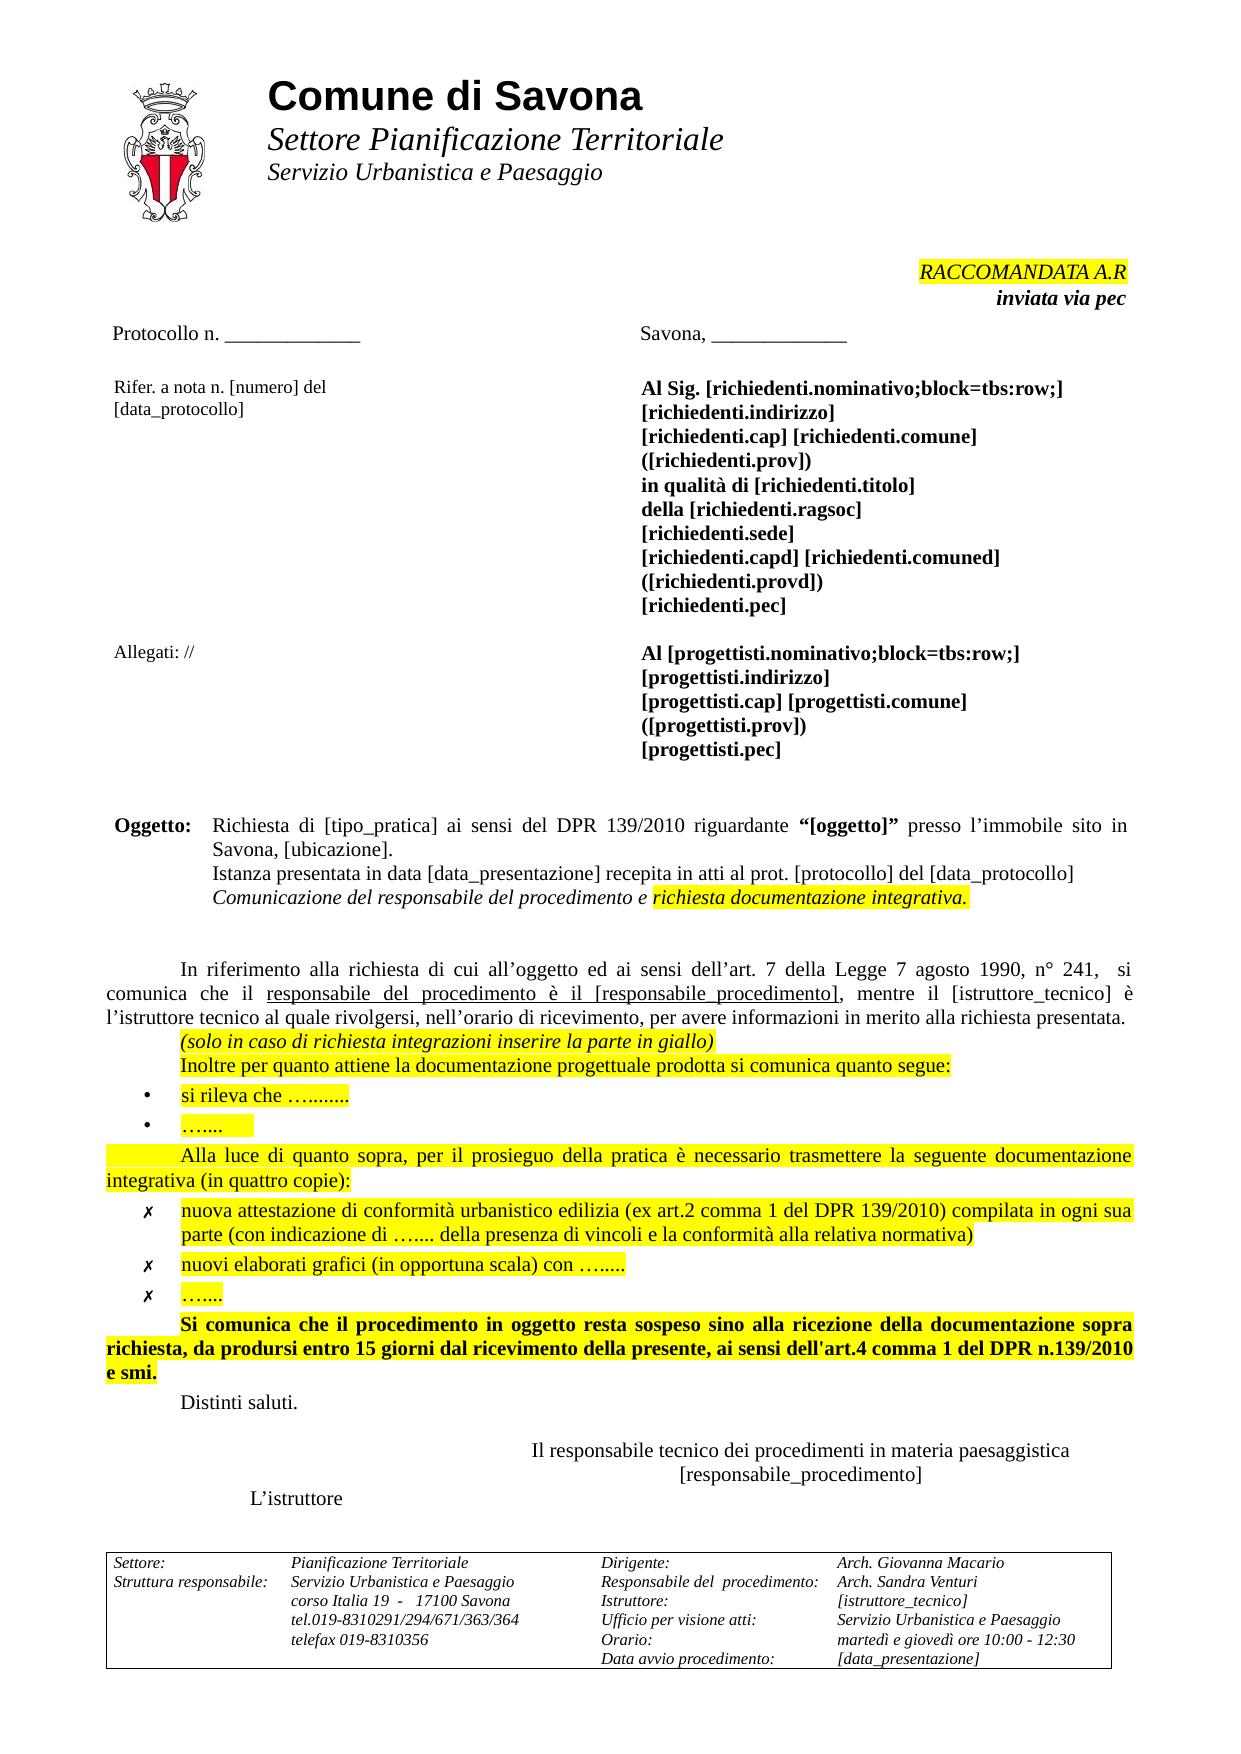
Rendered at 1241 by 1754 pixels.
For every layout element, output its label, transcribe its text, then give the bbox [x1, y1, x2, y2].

list nuova attestazione di conformità urbanistico edilizia (ex art.2 comma 1 del DPR 139/2010) compilata in ogni sua parte (con indicazione di ….... della presenza di vincoli e la conformità alla relativa normativa) [144, 1197, 1134, 1246]
table_cell Al [progettisti.nominativo;block=tbs:row;] [progettisti.indirizzo] [progettisti.cap] [progettisti.comune] ([progettisti.prov]) [progettisti.pec] [634, 641, 1107, 788]
table_cell [491, 1486, 1110, 1510]
table_header RACCOMANDATA A.R inviata via pec [634, 254, 1134, 316]
list ….... [144, 1282, 1134, 1306]
table_cell Savona, _____________ [634, 316, 1134, 351]
text Inoltre per quanto attiene la documentazione progettuale prodotta si comunica quanto segue: [106, 1053, 1134, 1077]
table_header Rifer. a nota n. [numero] del [data_protocollo] [106, 376, 455, 641]
table_header Il responsabile tecnico dei procedimenti in materia paesaggistica [responsabile_procedimento] [491, 1438, 1110, 1486]
table_header Richiesta di [tipo_pratica] ai sensi del DPR 139/2010 riguardante “[oggetto]” presso l’immobile sito in Savona, [ubicazione]. Istanza presentata in data [data_presentazione] recepita in atti al prot. [protocollo] del [data_protocollo] Comunicazione del responsabile del procedimento e richiesta documentazione integrativa. [205, 813, 1135, 909]
table_header [106, 1438, 491, 1486]
table_cell Protocollo n. _____________ [106, 316, 634, 351]
table_header [455, 376, 634, 641]
list ….... [144, 1113, 1134, 1137]
table_header Oggetto: [107, 813, 205, 909]
table_cell L’istruttore [106, 1486, 491, 1510]
text Si comunica che il procedimento in oggetto resta sospeso sino alla ricezione della documentazione sopra richiesta, da prodursi entro 15 giorni dal ricevimento della presente, ai sensi dell'art.4 comma 1 del DPR n.139/2010 e smi. [106, 1312, 1134, 1384]
table_cell Allegati: // [106, 641, 455, 788]
text (solo in caso di richiesta integrazioni inserire la parte in giallo) [106, 1029, 1134, 1053]
table_header Al Sig. [richiedenti.nominativo;block=tbs:row;] [richiedenti.indirizzo] [richiedenti.cap] [richiedenti.comune] ([richiedenti.prov]) in qualità di [richiedenti.titolo] della [richiedenti.ragsoc] [richiedenti.sede] [richiedenti.capd] [richiedenti.comuned] ([richiedenti.provd]) [richiedenti.pec] [634, 376, 1107, 641]
list nuovi elaborati grafici (in opportuna scala) con …..... [144, 1252, 1134, 1276]
list si rileva che …........ [144, 1083, 1134, 1107]
picture [123, 83, 205, 222]
text Alla luce di quanto sopra, per il prosieguo della pratica è necessario trasmettere la seguente documentazione integrativa (in quattro copie): [106, 1143, 1134, 1192]
text In riferimento alla richiesta di cui all’oggetto ed ai sensi dell’art. 7 della Legge 7 agosto 1990, n° 241, si comunica che il responsabile del procedimento è il [responsabile_procedimento], mentre il [istruttore_tecnico] è l’istruttore tecnico al quale rivolgersi, nell’orario di ricevimento, per avere informazioni in merito alla richiesta presentata. [106, 957, 1134, 1029]
table_header [106, 254, 634, 316]
text Distinti saluti. [106, 1390, 1134, 1414]
table_cell [455, 641, 634, 788]
